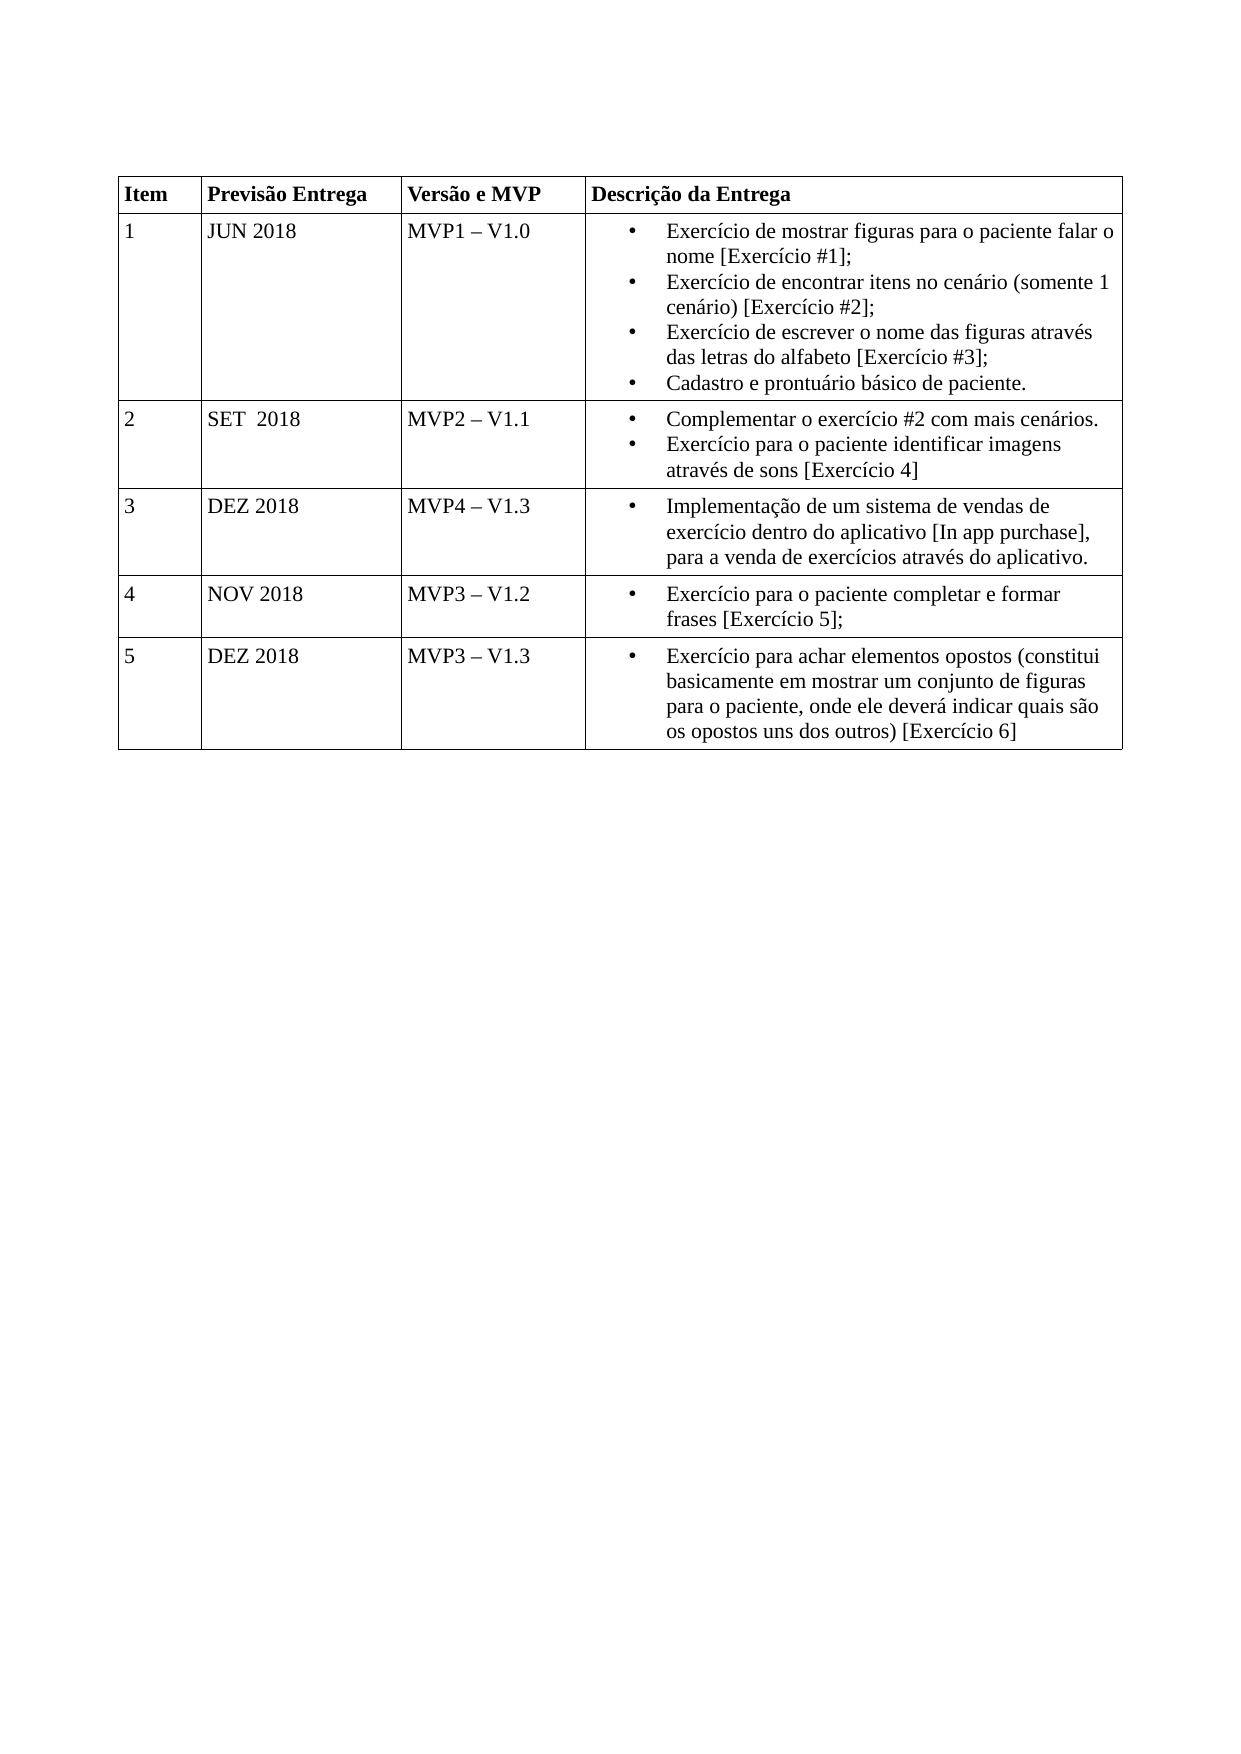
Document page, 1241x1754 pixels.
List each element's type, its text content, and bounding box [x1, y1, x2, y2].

table_cell Implementação de um sistema de vendas de exercício dentro do aplicativo [In app purchase], para a venda de exercícios através do aplicativo. [586, 489, 1122, 575]
table_cell 5 [119, 638, 201, 749]
table_cell SET 2018 [202, 401, 401, 488]
table_header Previsão Entrega [202, 177, 401, 212]
table_cell 3 [119, 489, 201, 575]
table_cell MVP2 – V1.1 [402, 401, 585, 488]
table_header Descrição da Entrega [586, 177, 1122, 212]
table_cell MVP3 – V1.3 [402, 638, 585, 749]
table_cell 1 [119, 214, 201, 400]
table_cell MVP4 – V1.3 [402, 489, 585, 575]
table_cell Exercício para o paciente completar e formar frases [Exercício 5]; [586, 576, 1122, 637]
table_cell MVP1 – V1.0 [402, 214, 585, 400]
table_cell Exercício de mostrar figuras para o paciente falar o nome [Exercício #1]; Exercício de encontrar itens no cenário (somente 1 cenário) [Exercício #2]; Exercício de escrever o nome das figuras através das letras do alfabeto [Exercício #3]; Cadastro e prontuário básico de paciente. [586, 214, 1122, 400]
table_cell 2 [119, 401, 201, 488]
table_cell JUN 2018 [202, 214, 401, 400]
table_cell Complementar o exercício #2 com mais cenários. Exercício para o paciente identificar imagens através de sons [Exercício 4] [586, 401, 1122, 488]
table_cell DEZ 2018 [202, 489, 401, 575]
table_header Versão e MVP [402, 177, 585, 212]
table_cell MVP3 – V1.2 [402, 576, 585, 637]
table_header Item [119, 177, 201, 212]
table_cell Exercício para achar elementos opostos (constitui basicamente em mostrar um conjunto de figuras para o paciente, onde ele deverá indicar quais são os opostos uns dos outros) [Exercício 6] [586, 638, 1122, 749]
table_cell 4 [119, 576, 201, 637]
table_cell NOV 2018 [202, 576, 401, 637]
table_cell DEZ 2018 [202, 638, 401, 749]
